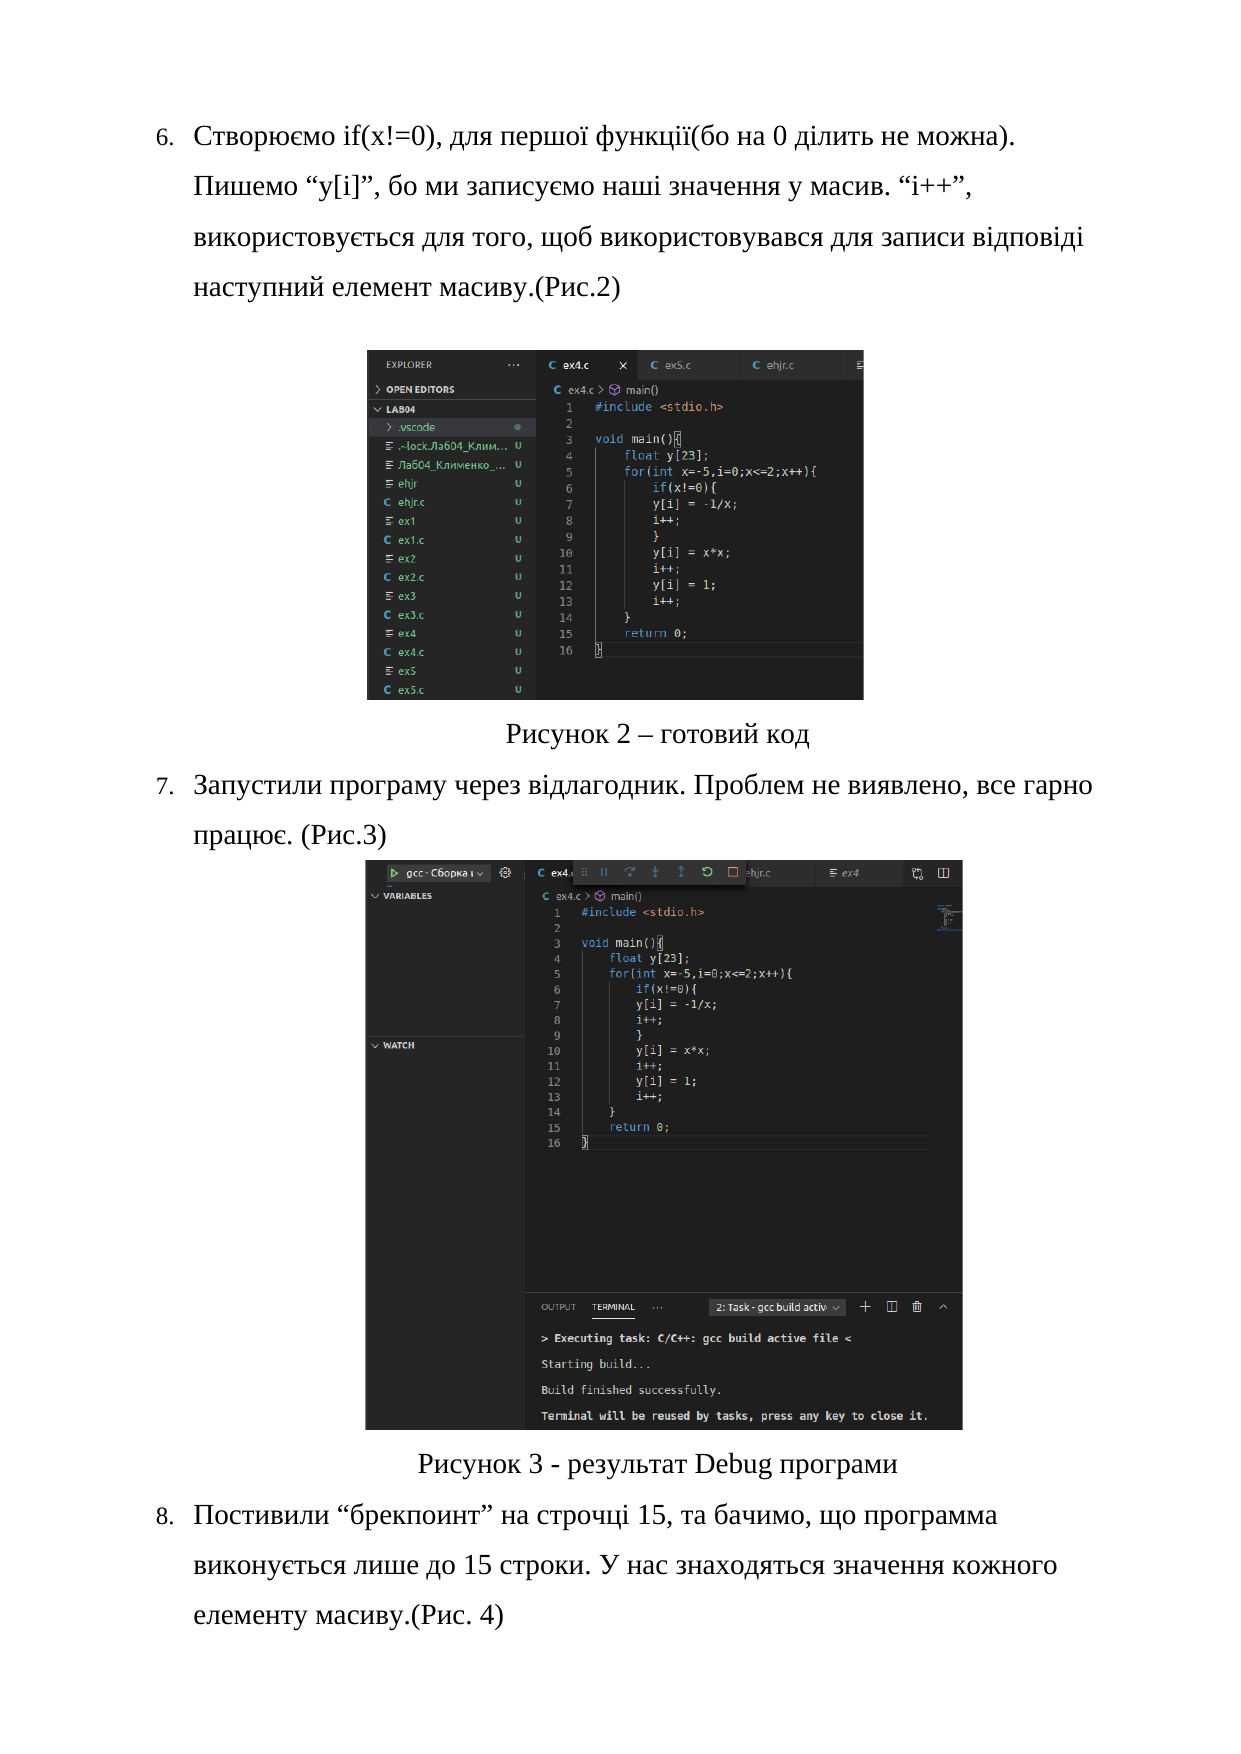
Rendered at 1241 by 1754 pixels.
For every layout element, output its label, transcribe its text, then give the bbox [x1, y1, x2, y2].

picture [367, 350, 864, 700]
list Постивили “брекпоинт” на строчці 15, та бачимо, що программа виконується лише до 15 строки. У нас знаходяться значення кожного елементу масиву.(Рис. 4) [156, 1497, 1122, 1631]
list Запустили програму через відлагодник. Проблем не виявлено, все гарно працює. (Рис.3) [156, 767, 1122, 851]
list Рисунок 3 - результат Debug програми [156, 867, 1122, 1480]
picture [365, 860, 963, 1430]
list Створюємо if(x!=0), для першої функції(бо на 0 ділить не можна). Пишемо “y[i]”, бо ми записуємо наші значення у масив. “і++”, використовується для того, щоб використовувався для записи відповіді наступний елемент масиву.(Рис.2) [156, 118, 1122, 303]
list Рисунок 2 – готовий код [156, 319, 1122, 750]
